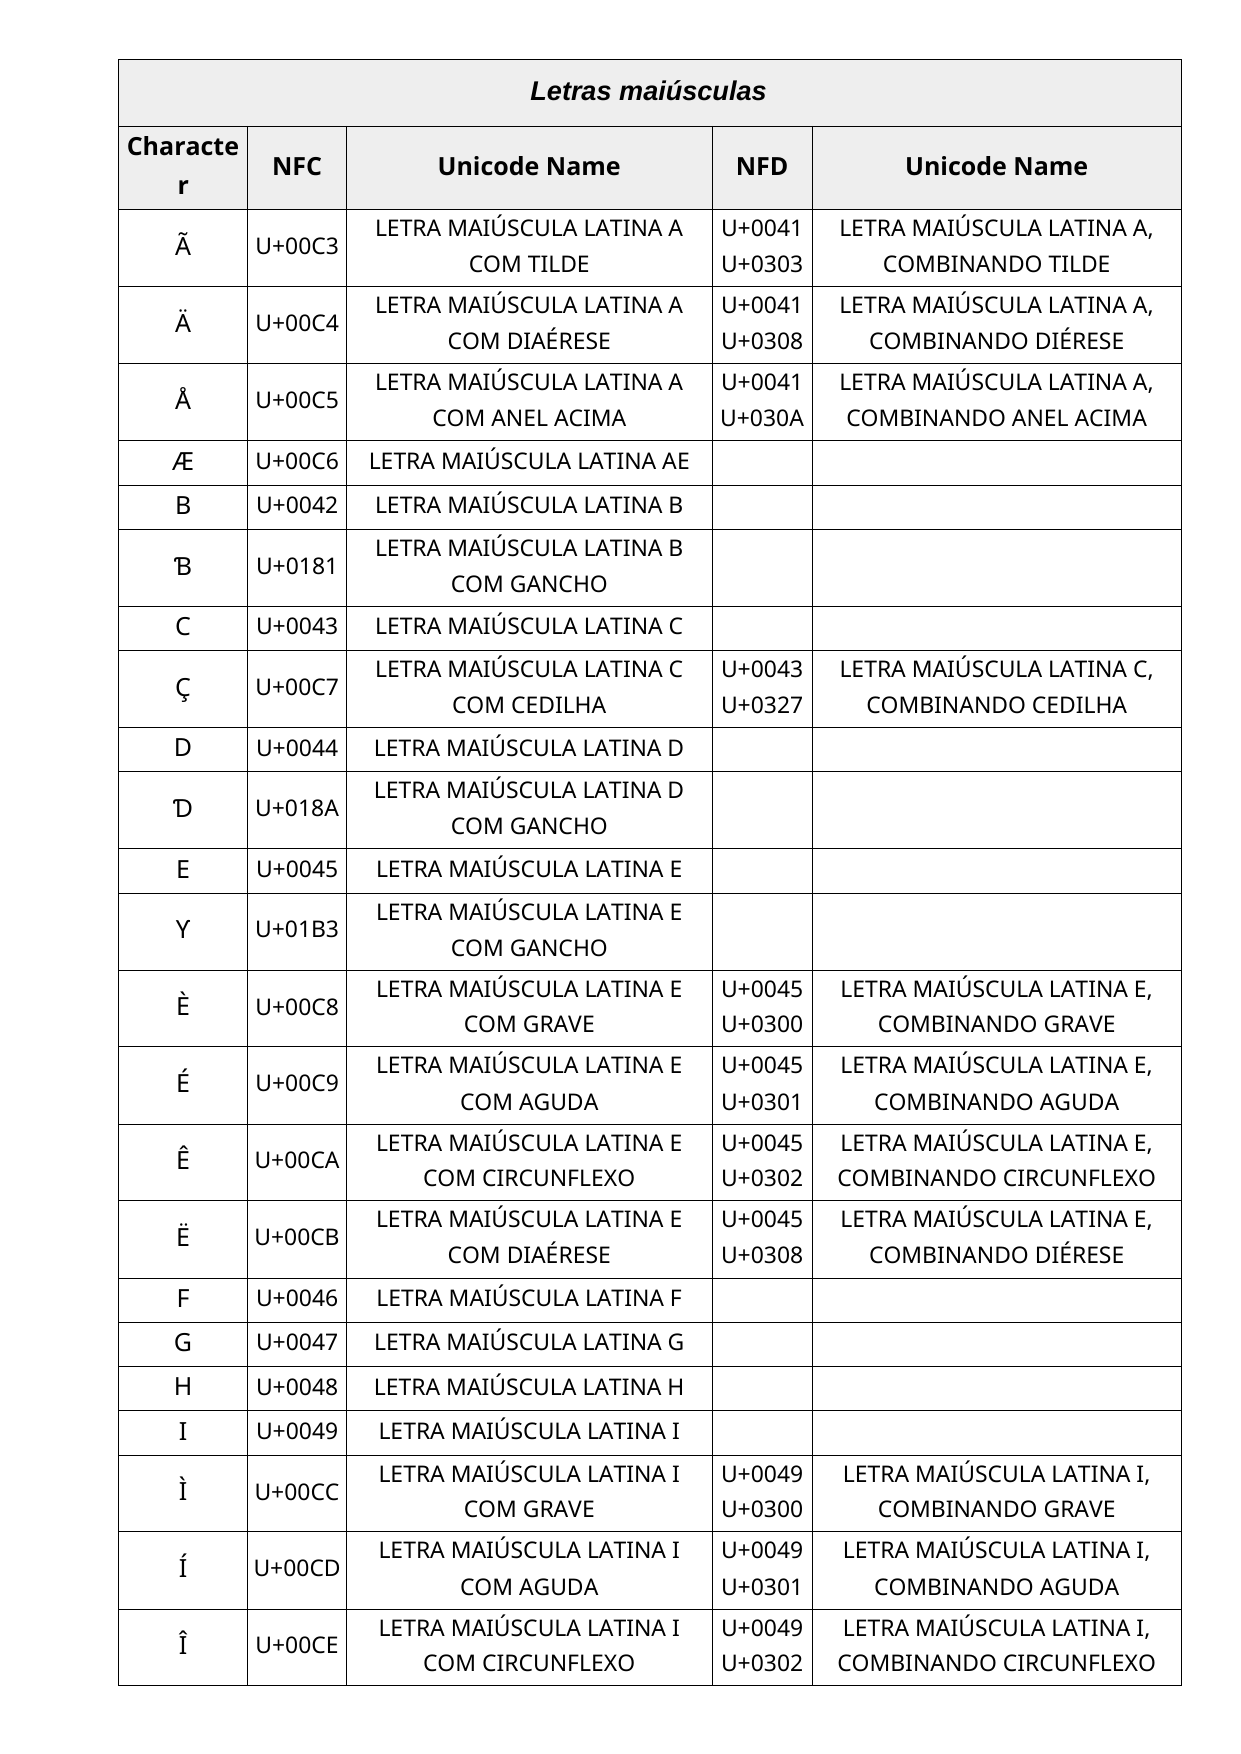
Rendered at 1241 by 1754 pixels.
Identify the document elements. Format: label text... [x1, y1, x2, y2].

table_cell Î [119, 1610, 247, 1685]
table_cell U+00C6 [248, 441, 346, 484]
table_cell U+00C7 [248, 651, 346, 727]
table_cell [713, 486, 812, 529]
table_cell U+00CB [248, 1201, 346, 1277]
table_cell H [119, 1367, 247, 1410]
table_cell LETRA MAIÚSCULA LATINA AE [347, 441, 712, 484]
table_cell Ì [119, 1456, 247, 1531]
table_cell U+00C9 [248, 1047, 346, 1123]
table_cell LETRA MAIÚSCULA LATINA I [347, 1411, 712, 1454]
table_cell [713, 1279, 812, 1322]
table_cell LETRA MAIÚSCULA LATINA B [347, 486, 712, 529]
table_cell [713, 849, 812, 892]
table_cell U+00CA [248, 1125, 346, 1200]
table_cell U+0049 [248, 1411, 346, 1454]
table_cell LETRA MAIÚSCULA LATINA I, COMBINANDO CIRCUNFLEXO [813, 1610, 1181, 1685]
table_cell [713, 1411, 812, 1454]
table_cell Ɗ [119, 772, 247, 848]
table_cell LETRA MAIÚSCULA LATINA E, COMBINANDO DIÉRESE [813, 1201, 1181, 1277]
table_cell LETRA MAIÚSCULA LATINA A, COMBINANDO DIÉRESE [813, 287, 1181, 363]
table_cell U+0045 U+0300 [713, 971, 812, 1046]
table_cell U+0045 [248, 849, 346, 892]
table_cell Ƴ [119, 894, 247, 969]
table_cell [813, 772, 1181, 848]
table_cell [713, 1323, 812, 1366]
table_cell LETRA MAIÚSCULA LATINA A COM ANEL ACIMA [347, 364, 712, 440]
table_cell I [119, 1411, 247, 1454]
table_cell U+0181 [248, 530, 346, 606]
table_cell Ë [119, 1201, 247, 1277]
table_cell LETRA MAIÚSCULA LATINA G [347, 1323, 712, 1366]
table_cell U+018A [248, 772, 346, 848]
table_cell [813, 530, 1181, 606]
table_cell LETRA MAIÚSCULA LATINA B COM GANCHO [347, 530, 712, 606]
table_cell LETRA MAIÚSCULA LATINA D COM GANCHO [347, 772, 712, 848]
table_cell [813, 849, 1181, 892]
table_cell [813, 1279, 1181, 1322]
table_cell LETRA MAIÚSCULA LATINA A COM TILDE [347, 210, 712, 286]
table_cell Ɓ [119, 530, 247, 606]
table_cell [813, 728, 1181, 771]
table_cell LETRA MAIÚSCULA LATINA E, COMBINANDO CIRCUNFLEXO [813, 1125, 1181, 1200]
table_cell [813, 894, 1181, 969]
table_cell [713, 772, 812, 848]
table_cell U+0049 U+0302 [713, 1610, 812, 1685]
table_cell [813, 441, 1181, 484]
table_cell U+00C8 [248, 971, 346, 1046]
table_cell Å [119, 364, 247, 440]
table_cell [713, 441, 812, 484]
table_cell E [119, 849, 247, 892]
table_cell Ä [119, 287, 247, 363]
table_cell U+0048 [248, 1367, 346, 1410]
table_cell [713, 530, 812, 606]
table_cell [813, 1367, 1181, 1410]
table_cell NFD [713, 127, 812, 209]
table_cell U+0041 U+030A [713, 364, 812, 440]
table_cell LETRA MAIÚSCULA LATINA H [347, 1367, 712, 1410]
table_cell C [119, 607, 247, 650]
table_cell LETRA MAIÚSCULA LATINA C, COMBINANDO CEDILHA [813, 651, 1181, 727]
table_cell LETRA MAIÚSCULA LATINA E COM DIAÉRESE [347, 1201, 712, 1277]
table_cell [813, 486, 1181, 529]
table_cell LETRA MAIÚSCULA LATINA I, COMBINANDO AGUDA [813, 1532, 1181, 1608]
table_cell É [119, 1047, 247, 1123]
table_cell F [119, 1279, 247, 1322]
table_cell LETRA MAIÚSCULA LATINA A, COMBINANDO ANEL ACIMA [813, 364, 1181, 440]
table_cell LETRA MAIÚSCULA LATINA E COM AGUDA [347, 1047, 712, 1123]
table_cell D [119, 728, 247, 771]
table_cell LETRA MAIÚSCULA LATINA A, COMBINANDO TILDE [813, 210, 1181, 286]
table_cell [813, 607, 1181, 650]
table_cell U+00CD [248, 1532, 346, 1608]
table_cell U+0044 [248, 728, 346, 771]
table_cell U+00CE [248, 1610, 346, 1685]
table_cell [813, 1323, 1181, 1366]
table_cell LETRA MAIÚSCULA LATINA E COM GRAVE [347, 971, 712, 1046]
table_cell U+0043 U+0327 [713, 651, 812, 727]
table_cell LETRA MAIÚSCULA LATINA I, COMBINANDO GRAVE [813, 1456, 1181, 1531]
table_cell U+01B3 [248, 894, 346, 969]
table_cell NFC [248, 127, 346, 209]
table_cell [713, 1367, 812, 1410]
table_cell U+0042 [248, 486, 346, 529]
table_cell U+0041 U+0308 [713, 287, 812, 363]
table_cell U+0045 U+0301 [713, 1047, 812, 1123]
table_cell U+0045 U+0308 [713, 1201, 812, 1277]
table_cell Ã [119, 210, 247, 286]
table_cell Æ [119, 441, 247, 484]
table_cell LETRA MAIÚSCULA LATINA A COM DIAÉRESE [347, 287, 712, 363]
table_cell [813, 1411, 1181, 1454]
table_cell È [119, 971, 247, 1046]
table_cell LETRA MAIÚSCULA LATINA E, COMBINANDO GRAVE [813, 971, 1181, 1046]
table_cell U+0049 U+0301 [713, 1532, 812, 1608]
table_cell B [119, 486, 247, 529]
table_cell [713, 607, 812, 650]
table_cell U+0043 [248, 607, 346, 650]
table_cell LETRA MAIÚSCULA LATINA I COM AGUDA [347, 1532, 712, 1608]
table_cell LETRA MAIÚSCULA LATINA C [347, 607, 712, 650]
table_cell Í [119, 1532, 247, 1608]
table_cell Unicode Name [813, 127, 1181, 209]
table_cell Character [119, 127, 247, 209]
table_cell LETRA MAIÚSCULA LATINA E COM GANCHO [347, 894, 712, 969]
table_cell U+0041 U+0303 [713, 210, 812, 286]
table_cell U+00C4 [248, 287, 346, 363]
table_cell U+0046 [248, 1279, 346, 1322]
table_cell Ê [119, 1125, 247, 1200]
table_cell LETRA MAIÚSCULA LATINA D [347, 728, 712, 771]
table_cell Unicode Name [347, 127, 712, 209]
table_cell U+00CC [248, 1456, 346, 1531]
table_cell U+00C5 [248, 364, 346, 440]
table_cell Ç [119, 651, 247, 727]
table_cell LETRA MAIÚSCULA LATINA I COM GRAVE [347, 1456, 712, 1531]
table_cell LETRA MAIÚSCULA LATINA E, COMBINANDO AGUDA [813, 1047, 1181, 1123]
table_cell U+00C3 [248, 210, 346, 286]
table_cell LETRA MAIÚSCULA LATINA E COM CIRCUNFLEXO [347, 1125, 712, 1200]
table_cell [713, 894, 812, 969]
table_cell U+0045 U+0302 [713, 1125, 812, 1200]
table_cell LETRA MAIÚSCULA LATINA F [347, 1279, 712, 1322]
table_cell U+0049 U+0300 [713, 1456, 812, 1531]
table_header Letras maiúsculas [119, 60, 1181, 126]
table_cell U+0047 [248, 1323, 346, 1366]
table_cell LETRA MAIÚSCULA LATINA I COM CIRCUNFLEXO [347, 1610, 712, 1685]
table_cell LETRA MAIÚSCULA LATINA C COM CEDILHA [347, 651, 712, 727]
table_cell G [119, 1323, 247, 1366]
table_cell [713, 728, 812, 771]
table_cell LETRA MAIÚSCULA LATINA E [347, 849, 712, 892]
